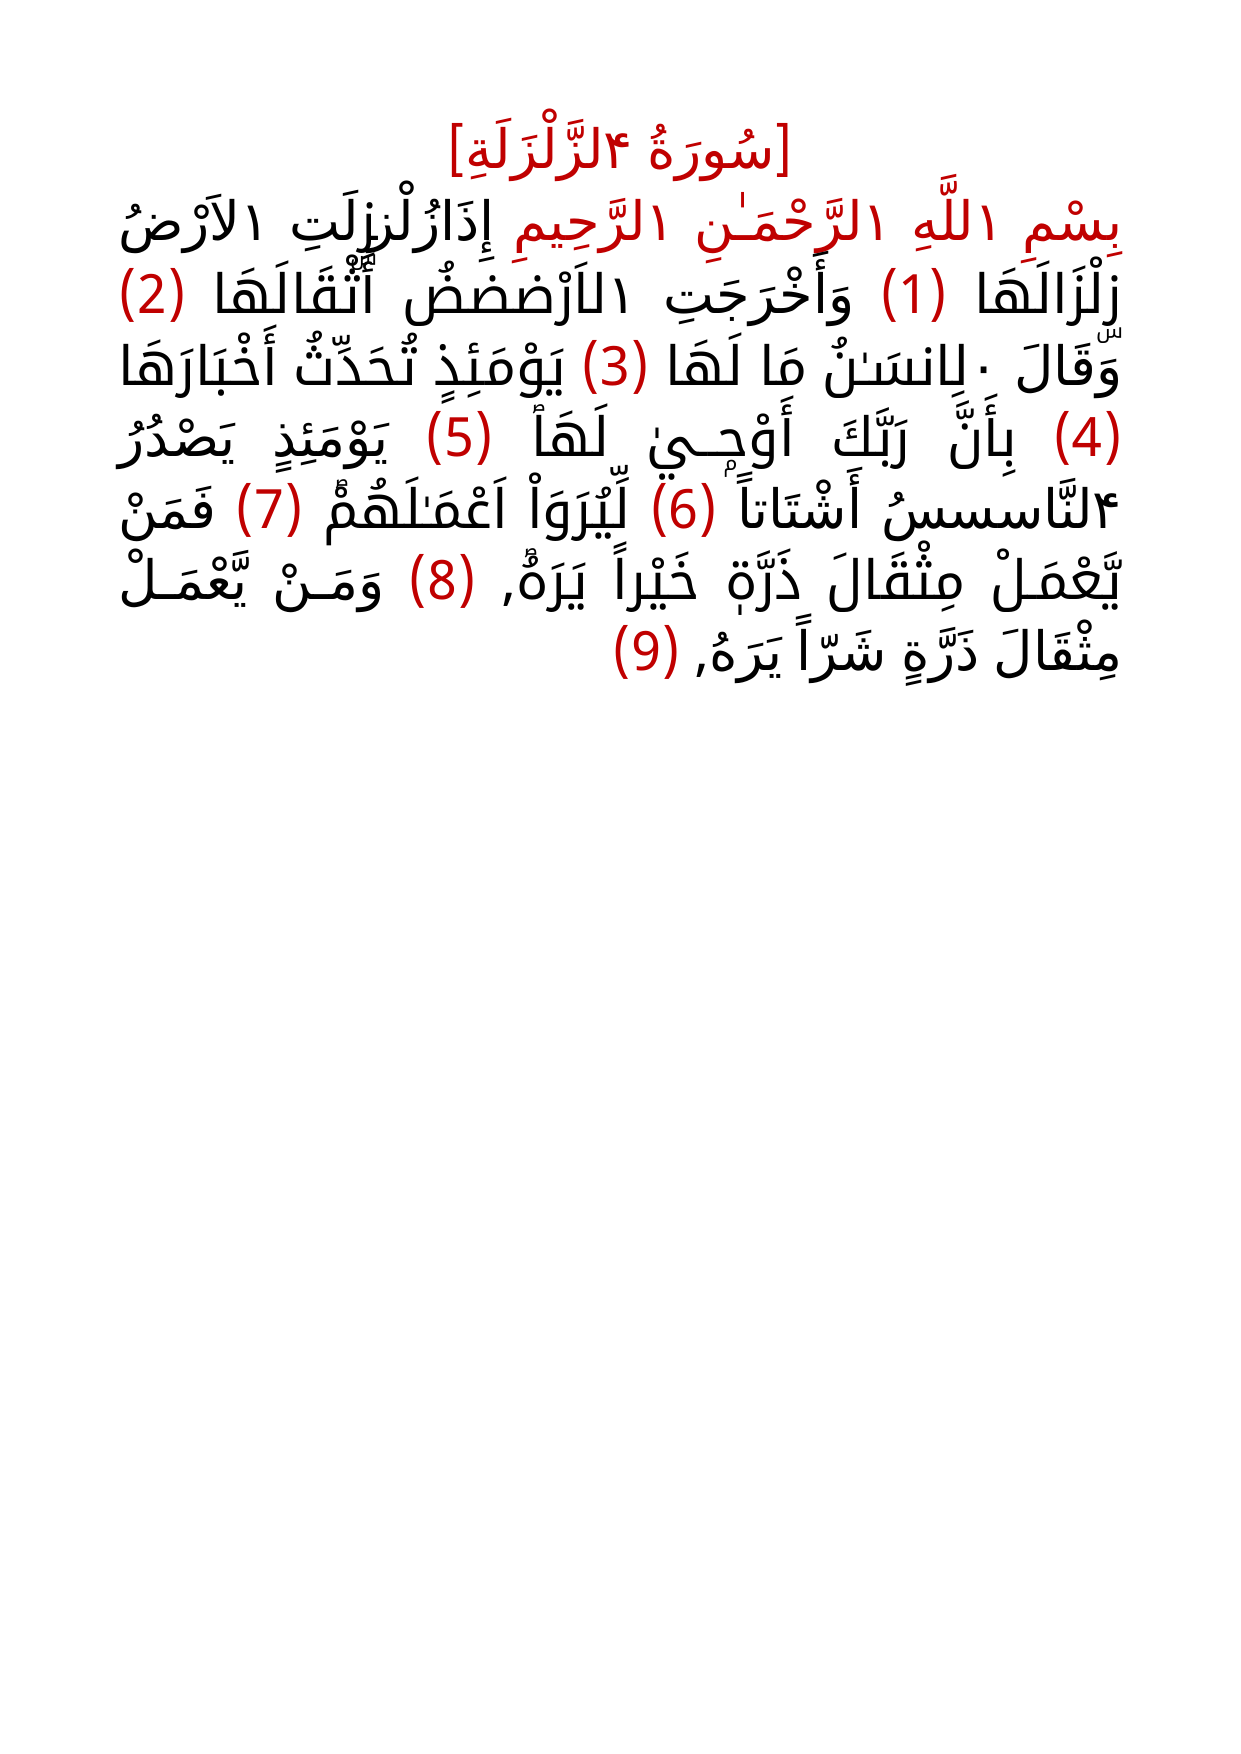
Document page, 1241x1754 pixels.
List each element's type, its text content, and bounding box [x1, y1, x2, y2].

subtitle [سُورَةُ ۴لزَّلْزَلَةِ] [118, 118, 1122, 191]
text بِسْمِ ۱للَّهِ ۱لرَّحْمَـٰنِ ۱لرَّحِيمِ إِذَا زُلْزۣلَتِ ۱لاَرْضُ زۣلْزَالَهَا (1) وَأَخْرَجَتِ ۱لاَرْضضضُ أَثْقَالَهَا (2) وَقَالَ ۰لِانسَـٰنُ مَا لَهَا (3) يَوْمَئِذٍ تُحَدِّثُ أَخْبَارَهَا (4) بِأَنَّ رَبَّكَ أَوْحۭــيٰ لَهَاؐ (5) يَوْمَئِذٍ يَصْدُرُ ۴لنَّاسسسُ أَشْتَاتاً (6) لِّيُرَوَاْ اَعْمَـٰلَهُمْؐ (7) فَمَنْ يَّعْمَـلْ مِثْقَالَ ذَرَّةٖ خَيْراً يَرَهُؐ, (8) وَمَـنْ يَّعْمَـلْ مِثْقَالَ ذَرَّةٍ شَرّاً يَرَهُ, (9) [118, 191, 1122, 692]
